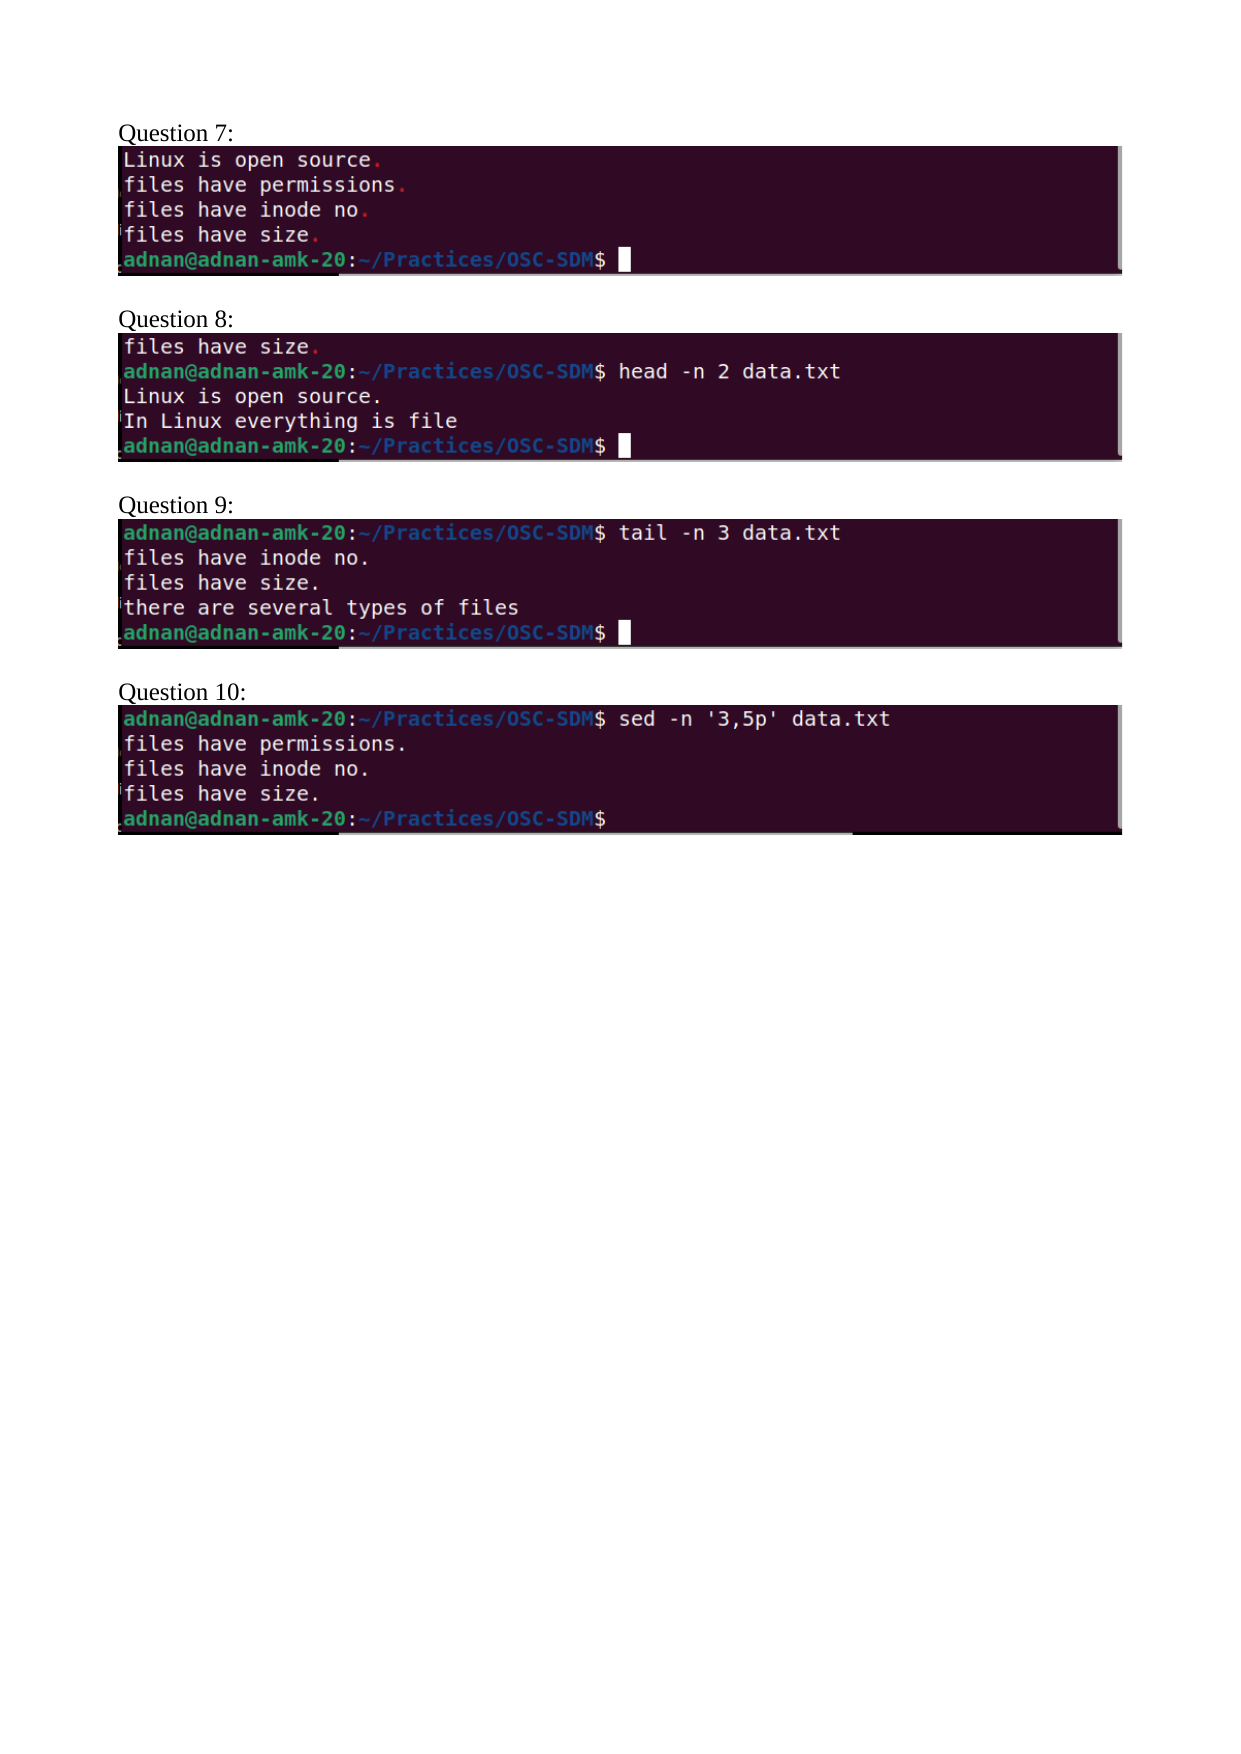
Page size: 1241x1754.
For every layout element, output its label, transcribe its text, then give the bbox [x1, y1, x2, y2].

text Question 7: [118, 118, 1122, 146]
text Question 9: [118, 491, 1122, 519]
picture [118, 333, 1123, 462]
picture [118, 519, 1123, 649]
picture [118, 705, 1123, 835]
picture [118, 146, 1123, 276]
text Question 8: [118, 304, 1122, 333]
text Question 10: [118, 677, 1122, 705]
